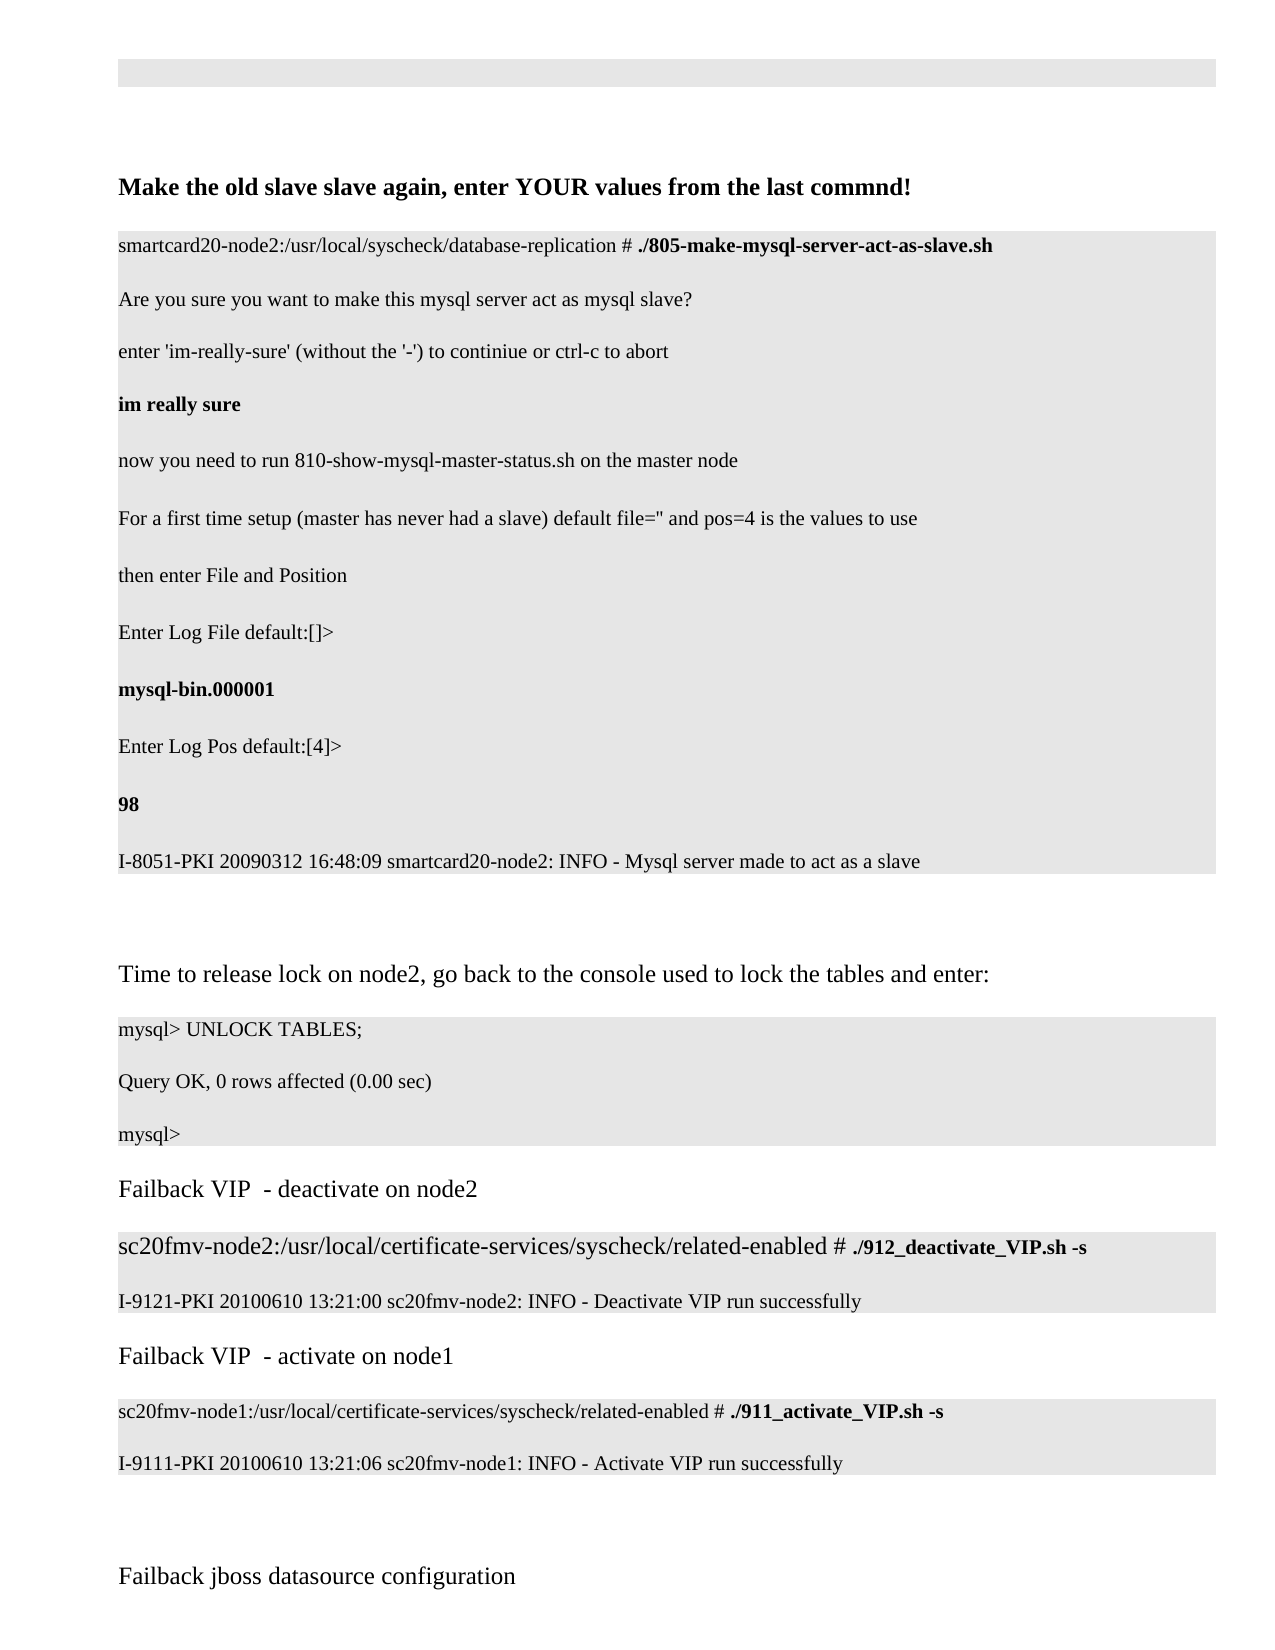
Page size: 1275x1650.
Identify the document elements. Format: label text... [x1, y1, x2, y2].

text sc20fmv-node2:/usr/local/certificate-services/syscheck/related-enabled # ./912_deactivate_VIP.sh -s [118, 1232, 1216, 1260]
text now you need to run 810-show-mysql-master-status.sh on the master node [118, 446, 1216, 473]
text enter 'im-really-sure' (without the '-') to continiue or ctrl-c to abort [118, 340, 1216, 363]
text Enter Log File default:[]> [118, 617, 1216, 645]
text im really sure [118, 393, 1216, 416]
text then enter File and Position [118, 560, 1216, 588]
text sc20fmv-node1:/usr/local/certificate-services/syscheck/related-enabled # ./911_activate_VIP.sh -s [118, 1399, 1216, 1423]
text Failback VIP - deactivate on node2 [118, 1175, 1216, 1203]
text Failback VIP - activate on node1 [118, 1342, 1216, 1370]
text mysql-bin.000001 [118, 674, 1216, 702]
text smartcard20-node2:/usr/local/syscheck/database-replication # ./805-make-mysql-server-act-as-slave.sh [118, 231, 1216, 258]
text 98 [118, 789, 1216, 816]
text Make the old slave slave again, enter YOUR values from the last commnd! [118, 173, 1216, 201]
text I-9111-PKI 20100610 13:21:06 sc20fmv-node1: INFO - Activate VIP run successfully [118, 1452, 1216, 1475]
text Are you sure you want to make this mysql server act as mysql slave? [118, 288, 1216, 311]
text Enter Log Pos default:[4]> [118, 732, 1216, 759]
text I-9121-PKI 20100610 13:21:00 sc20fmv-node2: INFO - Deactivate VIP run successfully [118, 1290, 1216, 1313]
text mysql> [118, 1123, 1216, 1146]
text mysql> UNLOCK TABLES; [118, 1017, 1216, 1041]
text Failback jboss datasource configuration [118, 1562, 1216, 1589]
text Time to release lock on node2, go back to the console used to lock the tables and enter: [118, 960, 1216, 988]
text I-8051-PKI 20090312 16:48:09 smartcard20-node2: INFO - Mysql server made to act as a slave [118, 846, 1216, 874]
text For a first time setup (master has never had a slave) default file='' and pos=4 is the values to use [118, 503, 1216, 531]
text Query OK, 0 rows affected (0.00 sec) [118, 1070, 1216, 1093]
